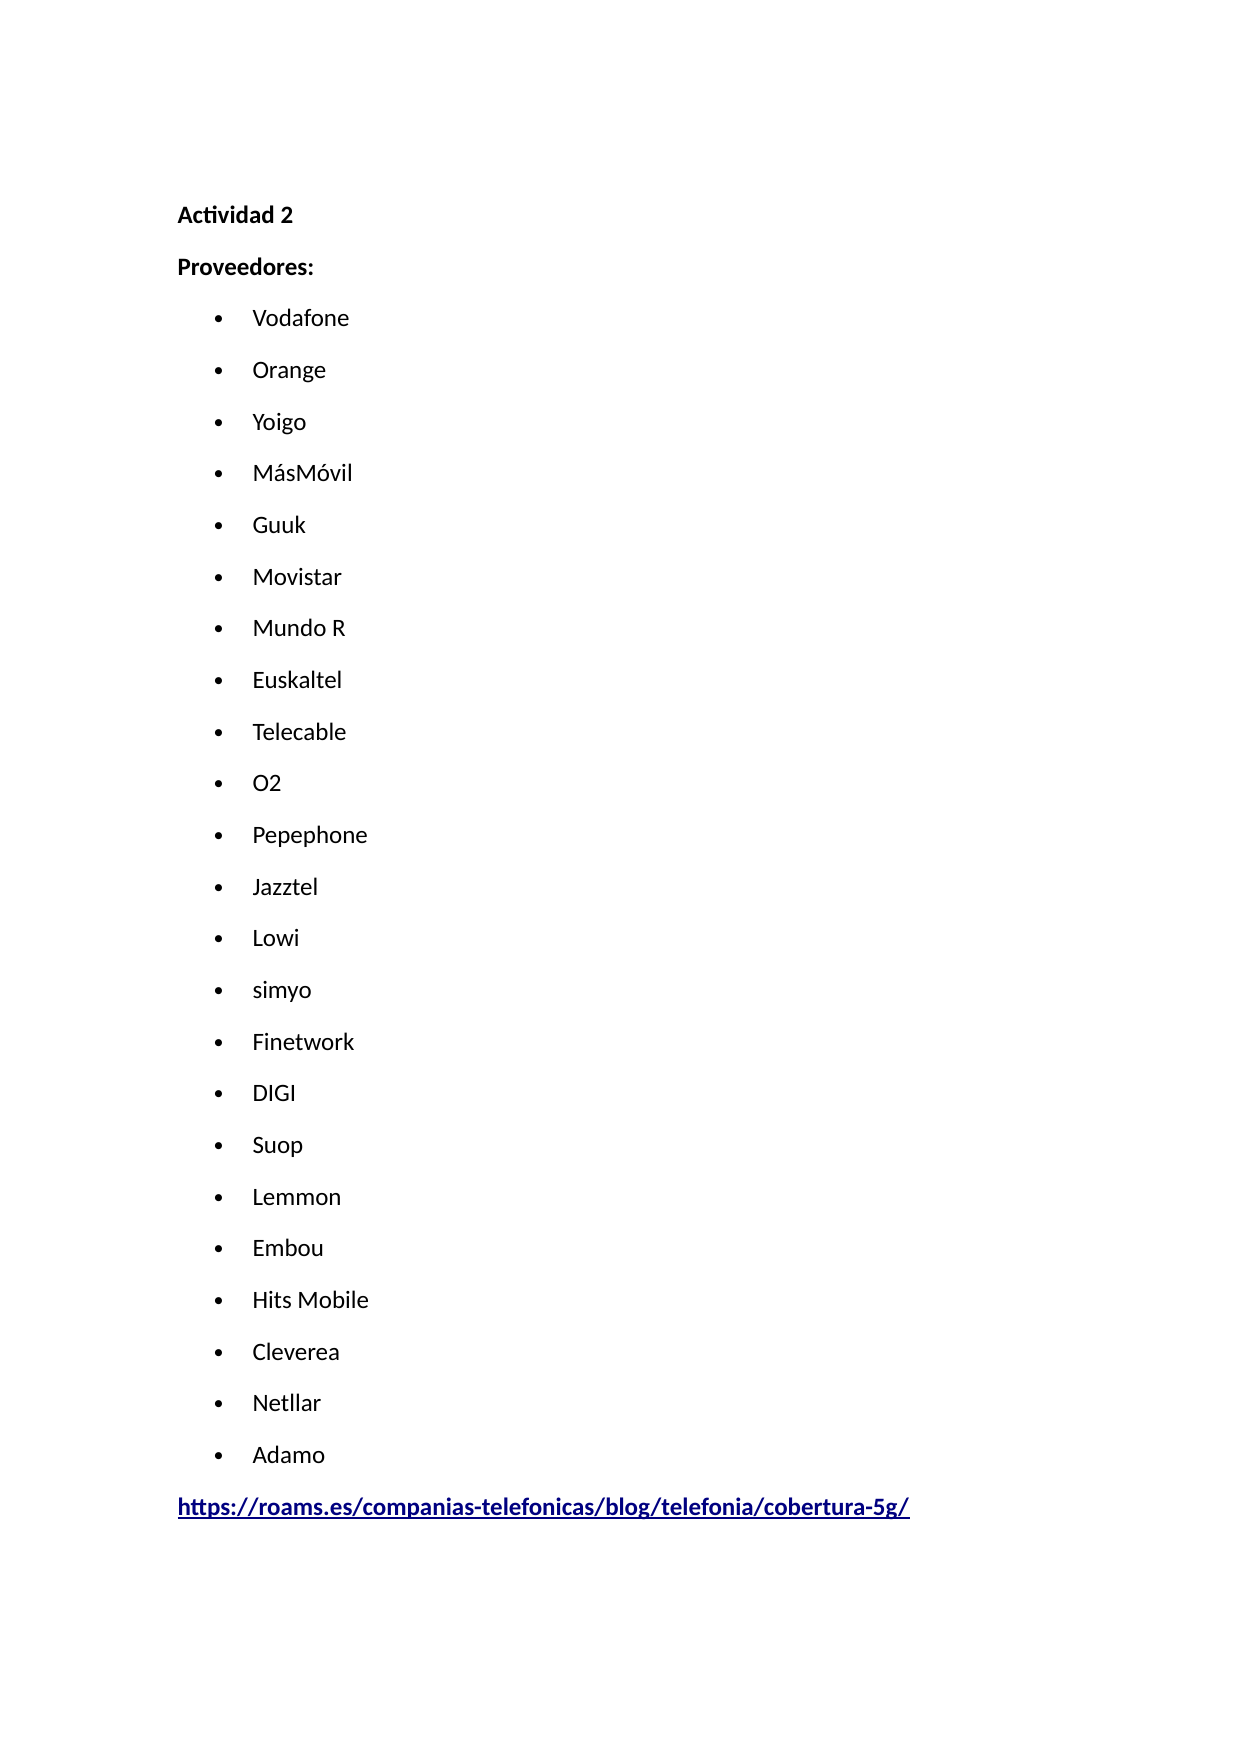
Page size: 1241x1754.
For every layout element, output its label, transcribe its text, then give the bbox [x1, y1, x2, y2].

list Euskaltel [215, 664, 1063, 695]
list simyo [215, 974, 1063, 1005]
list Lemmon [215, 1181, 1063, 1211]
list Pepephone [215, 819, 1063, 850]
text Actividad 2 [177, 199, 1063, 230]
list Netllar [215, 1388, 1063, 1418]
list MásMóvil [215, 458, 1063, 488]
list Jazztel [215, 871, 1063, 901]
list Telecable [215, 716, 1063, 746]
list Mundo R [215, 613, 1063, 643]
list Movistar [215, 561, 1063, 591]
list Embou [215, 1233, 1063, 1263]
list Hits Mobile [215, 1284, 1063, 1315]
list Adamo [215, 1439, 1063, 1470]
list O2 [215, 768, 1063, 798]
text https://roams.es/companias-telefonicas/blog/telefonia/cobertura-5g/ [177, 1491, 1063, 1521]
list Orange [215, 354, 1063, 385]
list Vodafone [215, 303, 1063, 333]
list Cleverea [215, 1336, 1063, 1366]
list DIGI [215, 1078, 1063, 1108]
list Guuk [215, 509, 1063, 540]
list Finetwork [215, 1026, 1063, 1056]
list Lowi [215, 923, 1063, 953]
list Suop [215, 1129, 1063, 1160]
list Yoigo [215, 406, 1063, 436]
text Proveedores: [177, 251, 1063, 281]
